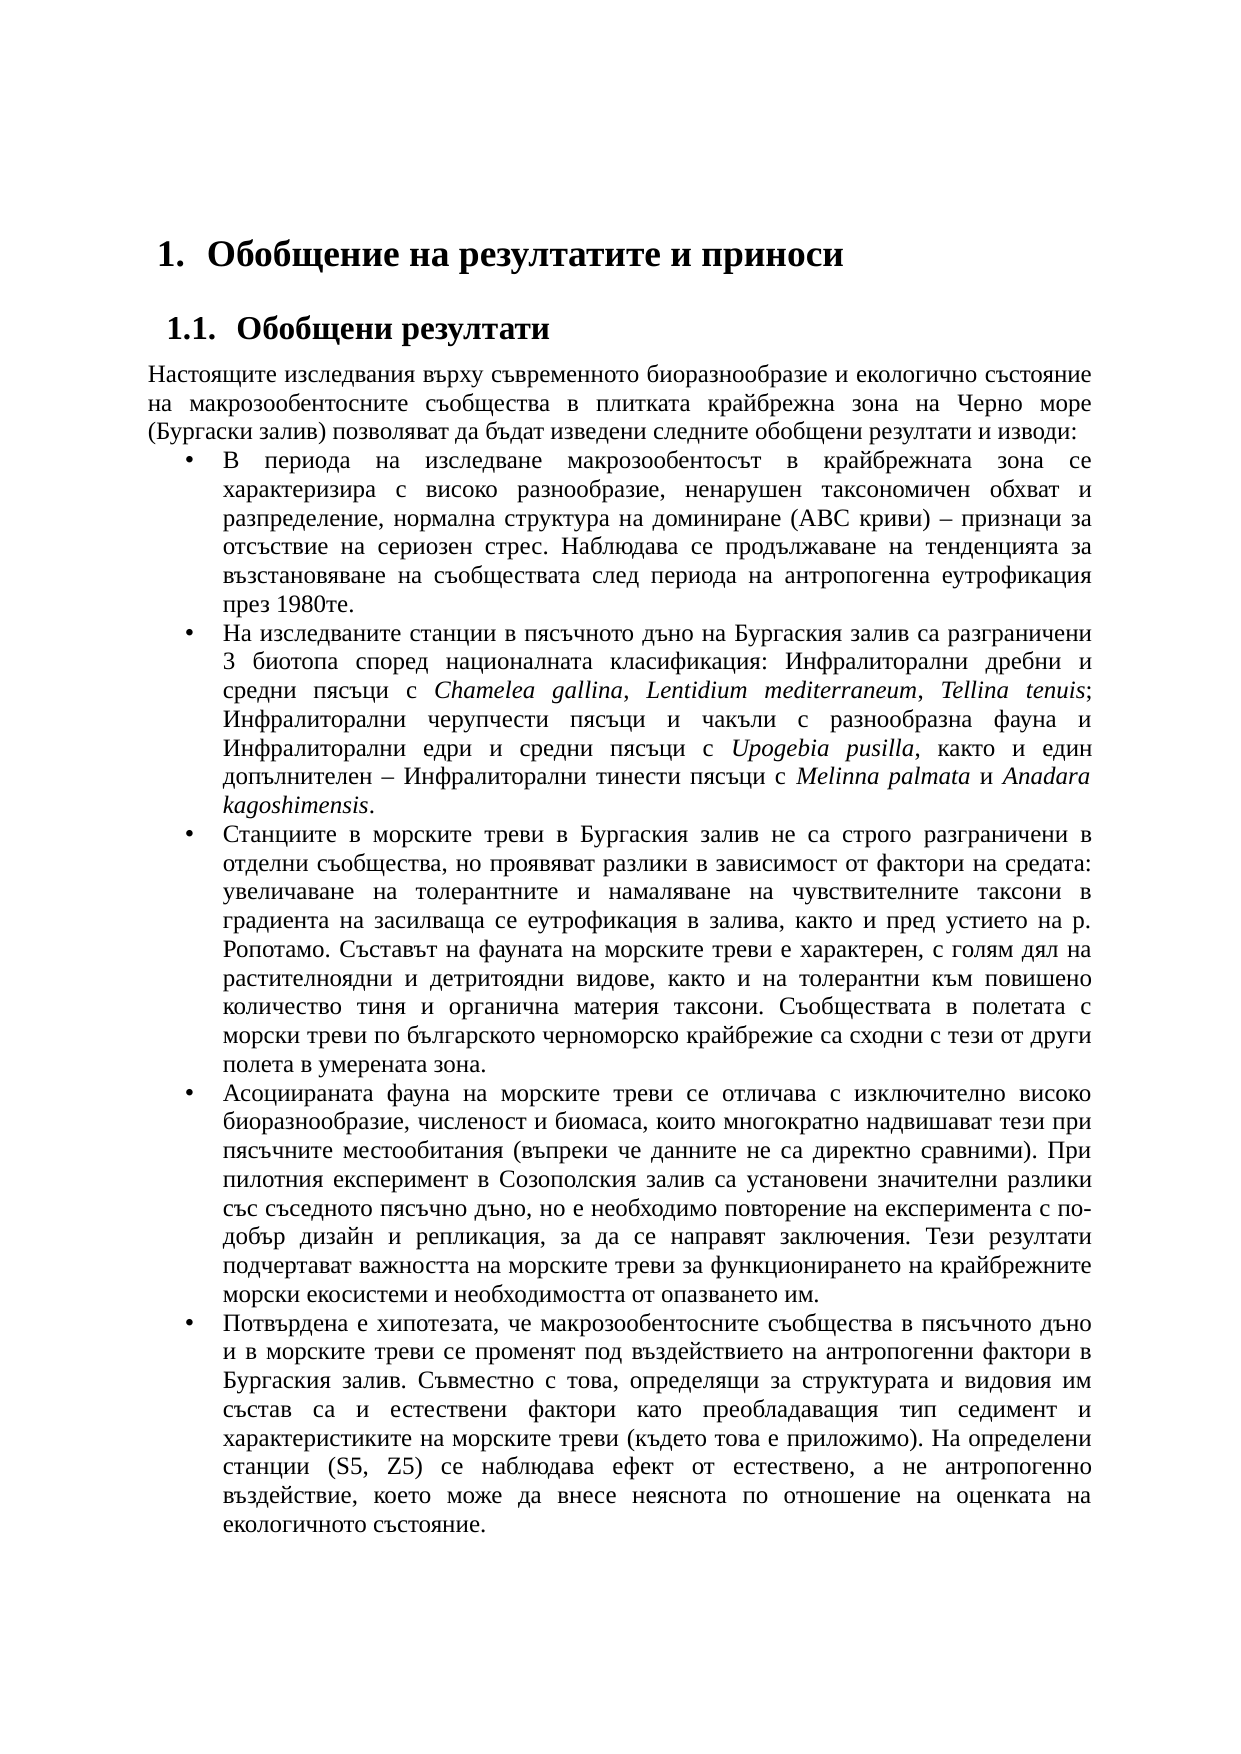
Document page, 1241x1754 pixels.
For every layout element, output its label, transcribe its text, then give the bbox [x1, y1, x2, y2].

list Асоциираната фауна на морските треви се отличава с изключително високо биоразнообразие, численост и биомаса, които многократно надвишават тези при пясъчните местообитания (въпреки че данните не са директно сравними). При пилотния експеримент в Созополския залив са установени значителни разлики със съседното пясъчно дъно, но е необходимо повторение на експеримента с по-добър дизайн и репликация, за да се направят заключения. Тези резултати подчертават важността на морските треви за функционирането на крайбрежните морски екосистеми и необходимостта от опазването им. [185, 1078, 1093, 1308]
subtitle Обобщение на резултатите и приноси [185, 232, 1093, 275]
text Настоящите изследвания върху съвременното биоразнообразие и екологично състояние на макрозообентосните съобщества в плитката крайбрежна зона на Черно море (Бургаски залив) позволяват да бъдат изведени следните обобщени резултати и изводи: [148, 359, 1093, 445]
list Станциите в морските треви в Бургаския залив не са строго разграничени в отделни съобщества, но проявяват разлики в зависимост от фактори на средата: увеличаване на толерантните и намаляване на чувствителните таксони в градиента на засилваща се еутрофикация в залива, както и пред устието на р. Ропотамо. Съставът на фауната на морските треви е характерен, с голям дял на растителноядни и детритоядни видове, както и на толерантни към повишено количество тиня и органична материя таксони. Съобществата в полетата с морски треви по българското черноморско крайбрежие са сходни с тези от други полета в умерената зона. [185, 819, 1093, 1078]
subtitle Обобщени резултати [224, 308, 1093, 346]
list В периода на изследване макрозообентосът в крайбрежната зона се характеризира с високо разнообразие, ненарушен таксономичен обхват и разпределение, нормална структура на доминиране (АВС криви) – признаци за отсъствие на сериозен стрес. Наблюдава се продължаване на тенденцията за възстановяване на съобществата след периода на антропогенна еутрофикация през 1980те. [185, 445, 1093, 618]
list На изследваните станции в пясъчното дъно на Бургаския залив са разграничени 3 биотопа според националната класификация: Инфралиторални дребни и средни пясъци с Chamelea gallina, Lentidium mediterraneum, Tellina tenuis; Инфралиторални черупчести пясъци и чакъли с разнообразна фауна и Инфралиторални едри и средни пясъци с Upogebia pusilla, както и един допълнителен – Инфралиторални тинести пясъци с Melinna palmata и Anadara kagoshimensis. [185, 618, 1093, 819]
list Потвърдена е хипотезата, че макрозообентосните съобщества в пясъчното дъно и в морските треви се променят под въздействието на антропогенни фактори в Бургаския залив. Съвместно с това, определящи за структурата и видовия им състав са и естествени фактори като преобладаващия тип седимент и характеристиките на морските треви (където това е приложимо). На определени станции (S5, Z5) се наблюдава ефект от естествено, а не антропогенно въздействие, което може да внесе неяснота по отношение на оценката на екологичното състояние. [185, 1308, 1093, 1538]
